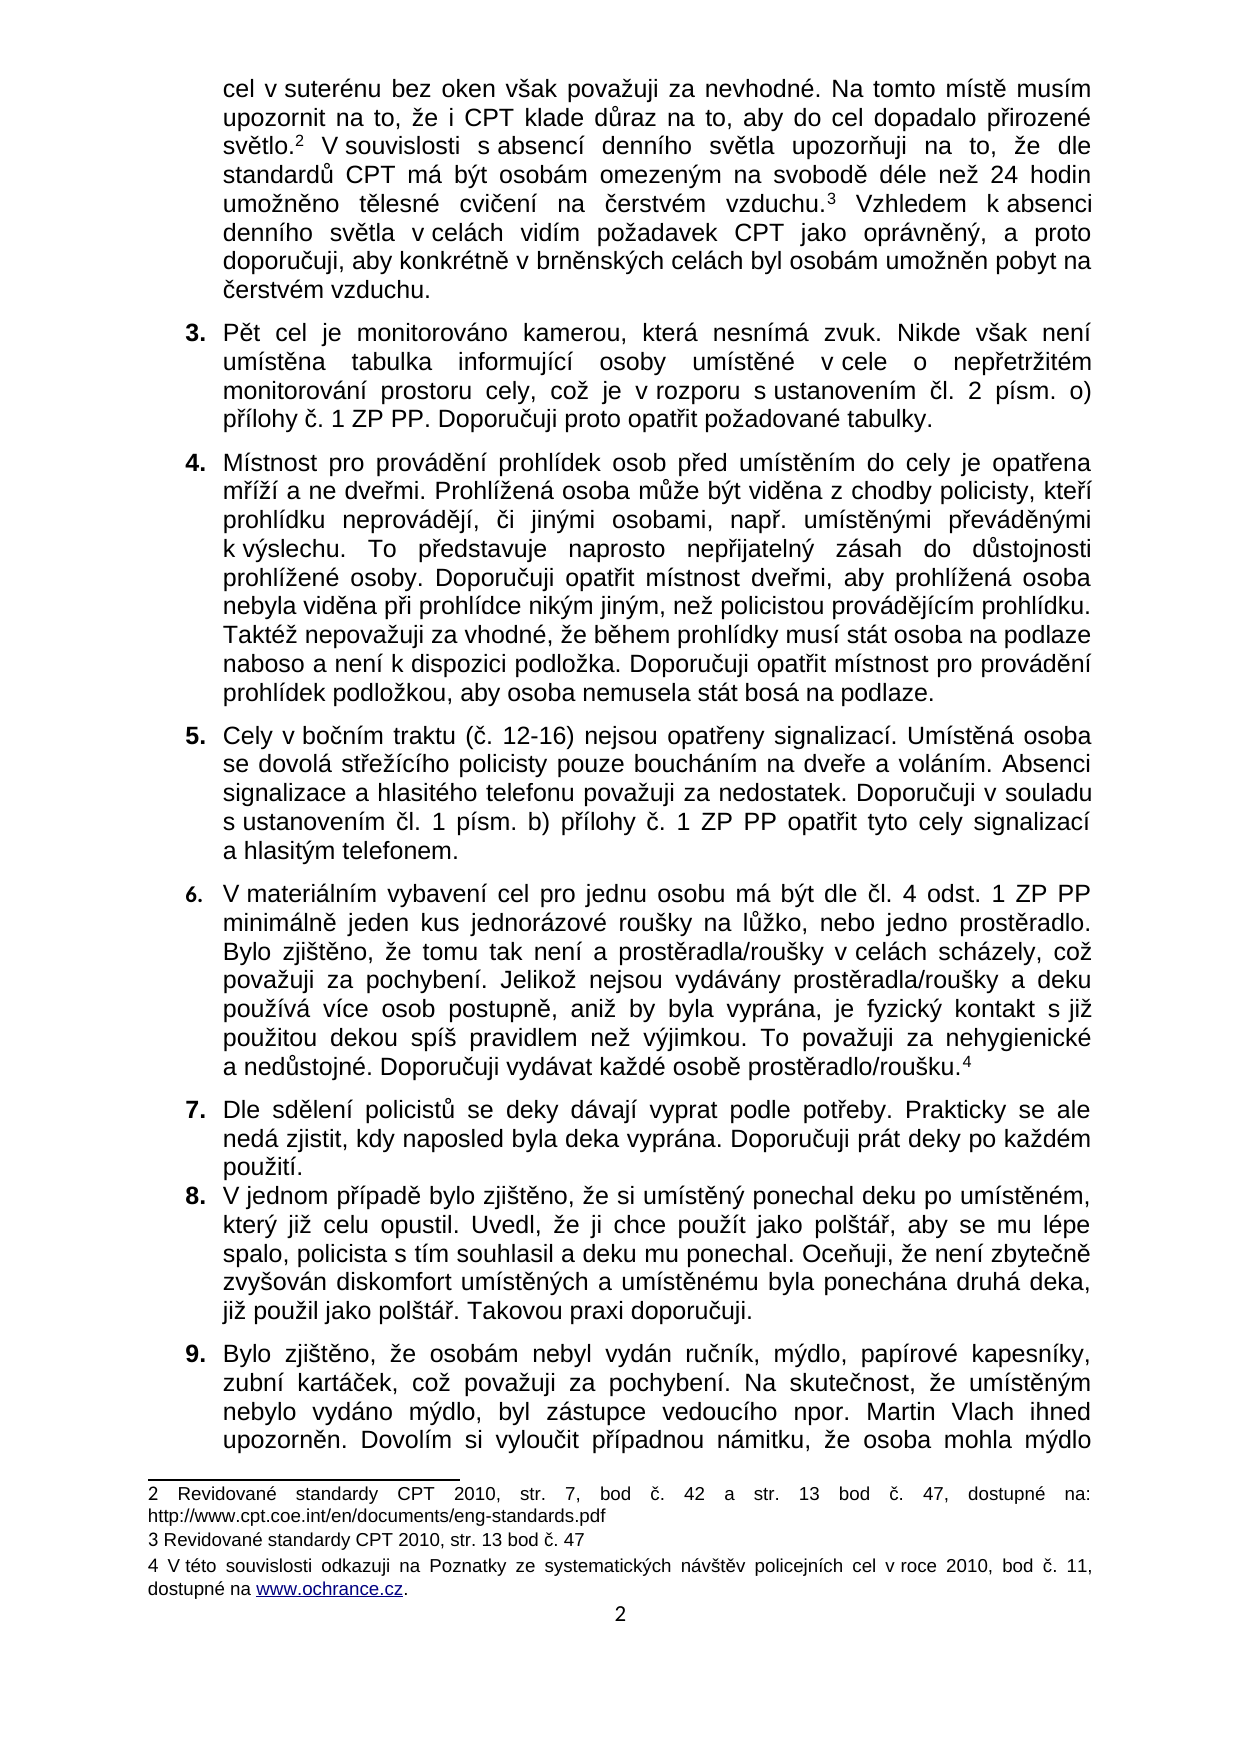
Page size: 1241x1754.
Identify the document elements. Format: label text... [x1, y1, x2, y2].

list Pět cel je monitorováno kamerou, která nesnímá zvuk. Nikde však není umístěna tabulka informující osoby umístěné v cele o nepřetržitém monitorování prostoru cely, což je v rozporu s ustanovením čl. 2 písm. o) přílohy č. 1 ZP PP. Doporučuji proto opatřit požadované tabulky. [185, 318, 1092, 433]
list Revidované standardy CPT 2010, str. 13 bod č. 47 [148, 1527, 1092, 1552]
list cel v suterénu bez oken však považuji za nevhodné. Na tomto místě musím upozornit na to, že i CPT klade důraz na to, aby do cel dopadalo přirozené světlo. V souvislosti s absencí denního světla upozorňuji na to, že dle standardů CPT má být osobám omezeným na svobodě déle než 24 hodin umožněno tělesné cvičení na čerstvém vzduchu. Vzhledem k absenci denního světla v celách vidím požadavek CPT jako oprávněný, a proto doporučuji, aby konkrétně v brněnských celách byl osobám umožněn pobyt na čerstvém vzduchu. [185, 74, 1092, 304]
list Revidované standardy CPT 2010, str. 7, bod č. 42 a str. 13 bod č. 47, dostupné na: http://www.cpt.coe.int/en/documents/eng-standards.pdf [148, 1480, 1092, 1527]
list Cely v bočním traktu (č. 12-16) nejsou opatřeny signalizací. Umístěná osoba se dovolá střežícího policisty pouze boucháním na dveře a voláním. Absenci signalizace a hlasitého telefonu považuji za nedostatek. Doporučuji v souladu s ustanovením čl. 1 písm. b) přílohy č. 1 ZP PP opatřit tyto cely signalizací a hlasitým telefonem. [185, 721, 1092, 864]
list V této souvislosti odkazuji na Poznatky ze systematických návštěv policejních cel v roce 2010, bod č. 11, dostupné na www.ochrance.cz. [148, 1552, 1092, 1599]
list V materiálním vybavení cel pro jednu osobu má být dle čl. 4 odst. 1 ZP PP minimálně jeden kus jednorázové roušky na lůžko, nebo jedno prostěradlo. Bylo zjištěno, že tomu tak není a prostěradla/roušky v celách scházely, což považuji za pochybení. Jelikož nejsou vydávány prostěradla/roušky a deku používá více osob postupně, aniž by byla vyprána, je fyzický kontakt s již použitou dekou spíš pravidlem než výjimkou. To považuji za nehygienické a nedůstojné. Doporučuji vydávat každé osobě prostěradlo/roušku. [185, 879, 1092, 1081]
list V jednom případě bylo zjištěno, že si umístěný ponechal deku po umístěném, který již celu opustil. Uvedl, že ji chce použít jako polštář, aby se mu lépe spalo, policista s tím souhlasil a deku mu ponechal. Oceňuji, že není zbytečně zvyšován diskomfort umístěných a umístěnému byla ponechána druhá deka, již použil jako polštář. Takovou praxi doporučuji. [185, 1181, 1092, 1325]
list Bylo zjištěno, že osobám nebyl vydán ručník, mýdlo, papírové kapesníky, zubní kartáček, což považuji za pochybení. Na skutečnost, že umístěným nebylo vydáno mýdlo, byl zástupce vedoucího npor. Martin Vlach ihned upozorněn. Dovolím si vyloučit případnou námitku, že osoba mohla mýdlo [185, 1339, 1092, 1454]
list Dle sdělení policistů se deky dávají vyprat podle potřeby. Prakticky se ale nedá zjistit, kdy naposled byla deka vyprána. Doporučuji prát deky po každém použití. [185, 1095, 1092, 1181]
list Místnost pro provádění prohlídek osob před umístěním do cely je opatřena mříží a ne dveřmi. Prohlížená osoba může být viděna z chodby policisty, kteří prohlídku neprovádějí, či jinými osobami, např. umístěnými převáděnými k výslechu. To představuje naprosto nepřijatelný zásah do důstojnosti prohlížené osoby. Doporučuji opatřit místnost dveřmi, aby prohlížená osoba nebyla viděna při prohlídce nikým jiným, než policistou provádějícím prohlídku. Taktéž nepovažuji za vhodné, že během prohlídky musí stát osoba na podlaze naboso a není k dispozici podložka. Doporučuji opatřit místnost pro provádění prohlídek podložkou, aby osoba nemusela stát bosá na podlaze. [185, 448, 1092, 706]
